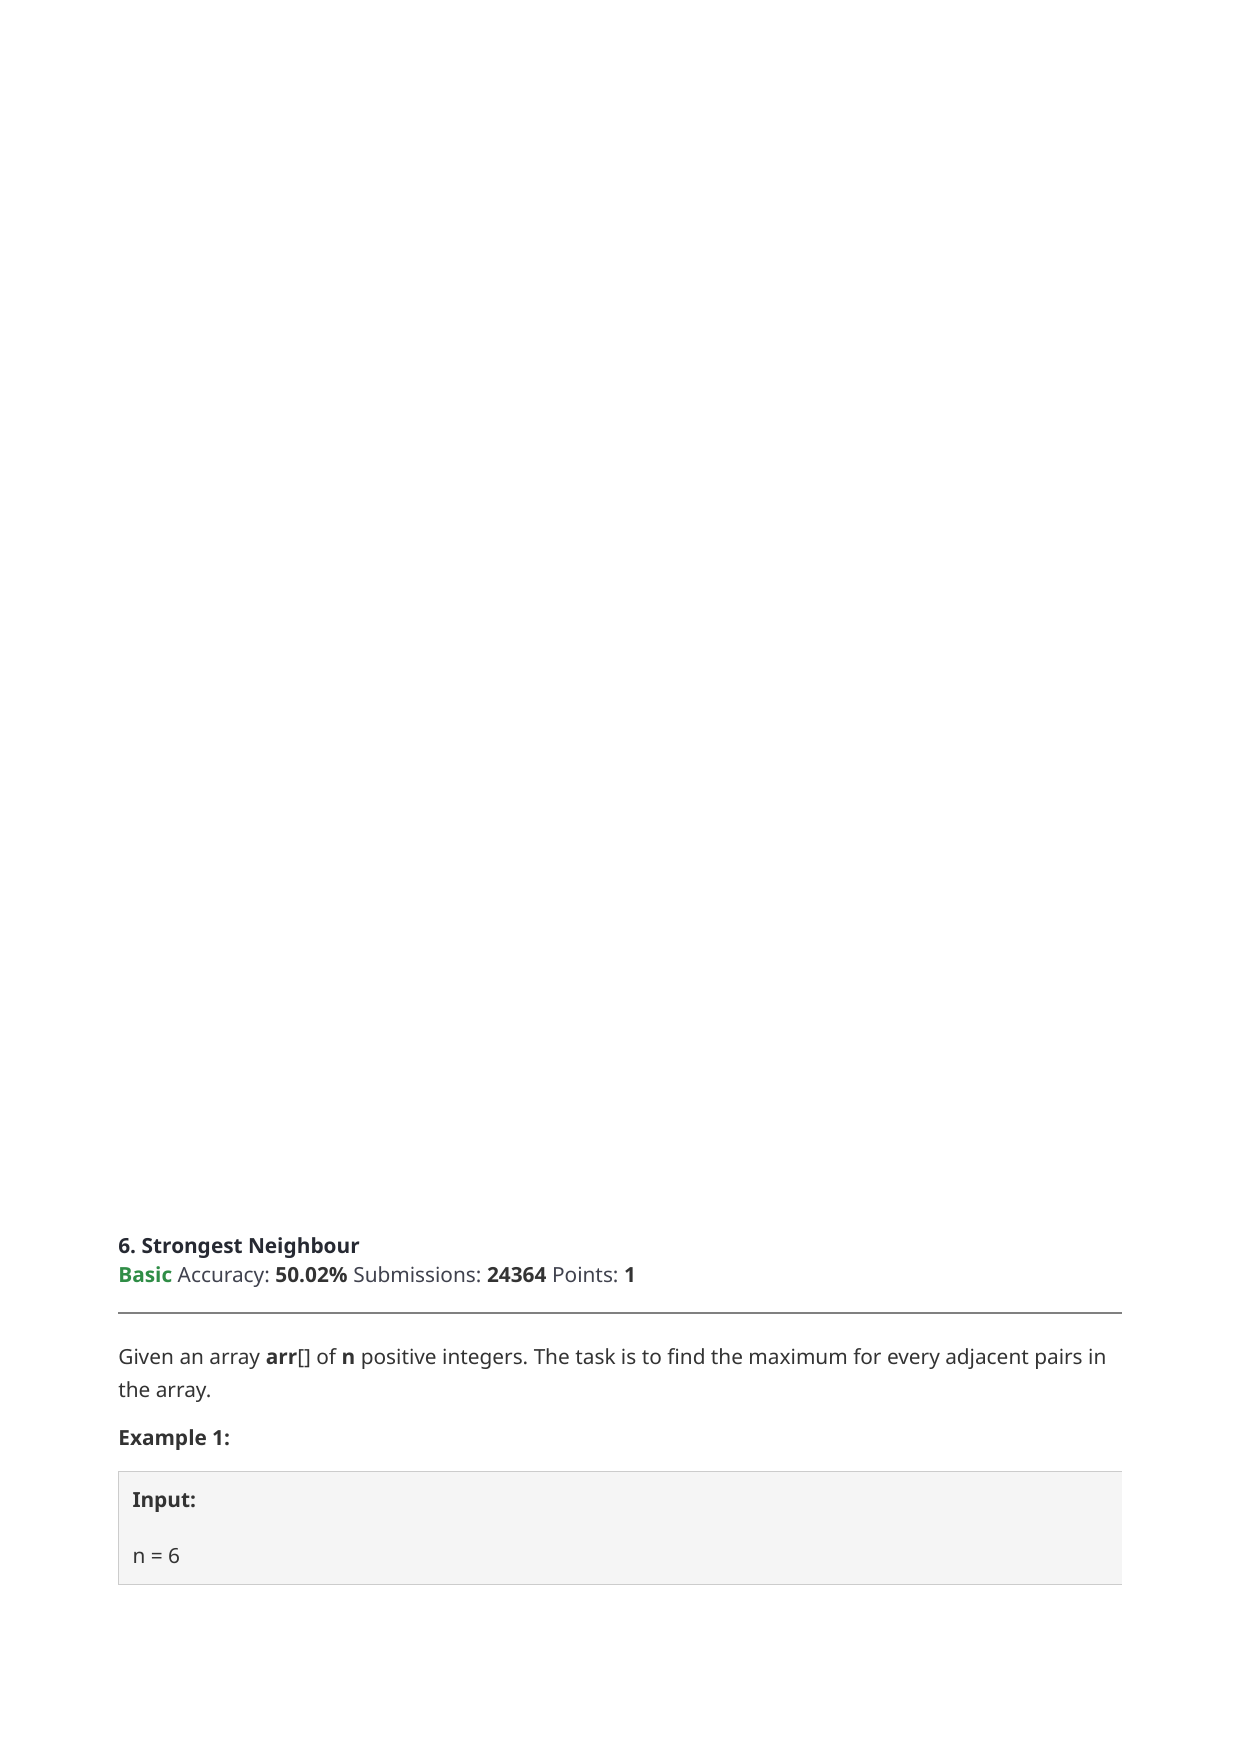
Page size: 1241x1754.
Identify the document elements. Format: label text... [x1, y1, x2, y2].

text 6. Strongest Neighbour [118, 1232, 1122, 1260]
text Basic Accuracy: 50.02% Submissions: 24364 Points: 1 [118, 1260, 1099, 1288]
text Given an array arr[] of n positive integers. The task is to find the maximum for every adjacent pairs in the array. [118, 1342, 1122, 1403]
text Example 1: [118, 1423, 1122, 1452]
text Input: [119, 1472, 1122, 1514]
text n = 6 [119, 1527, 1122, 1584]
